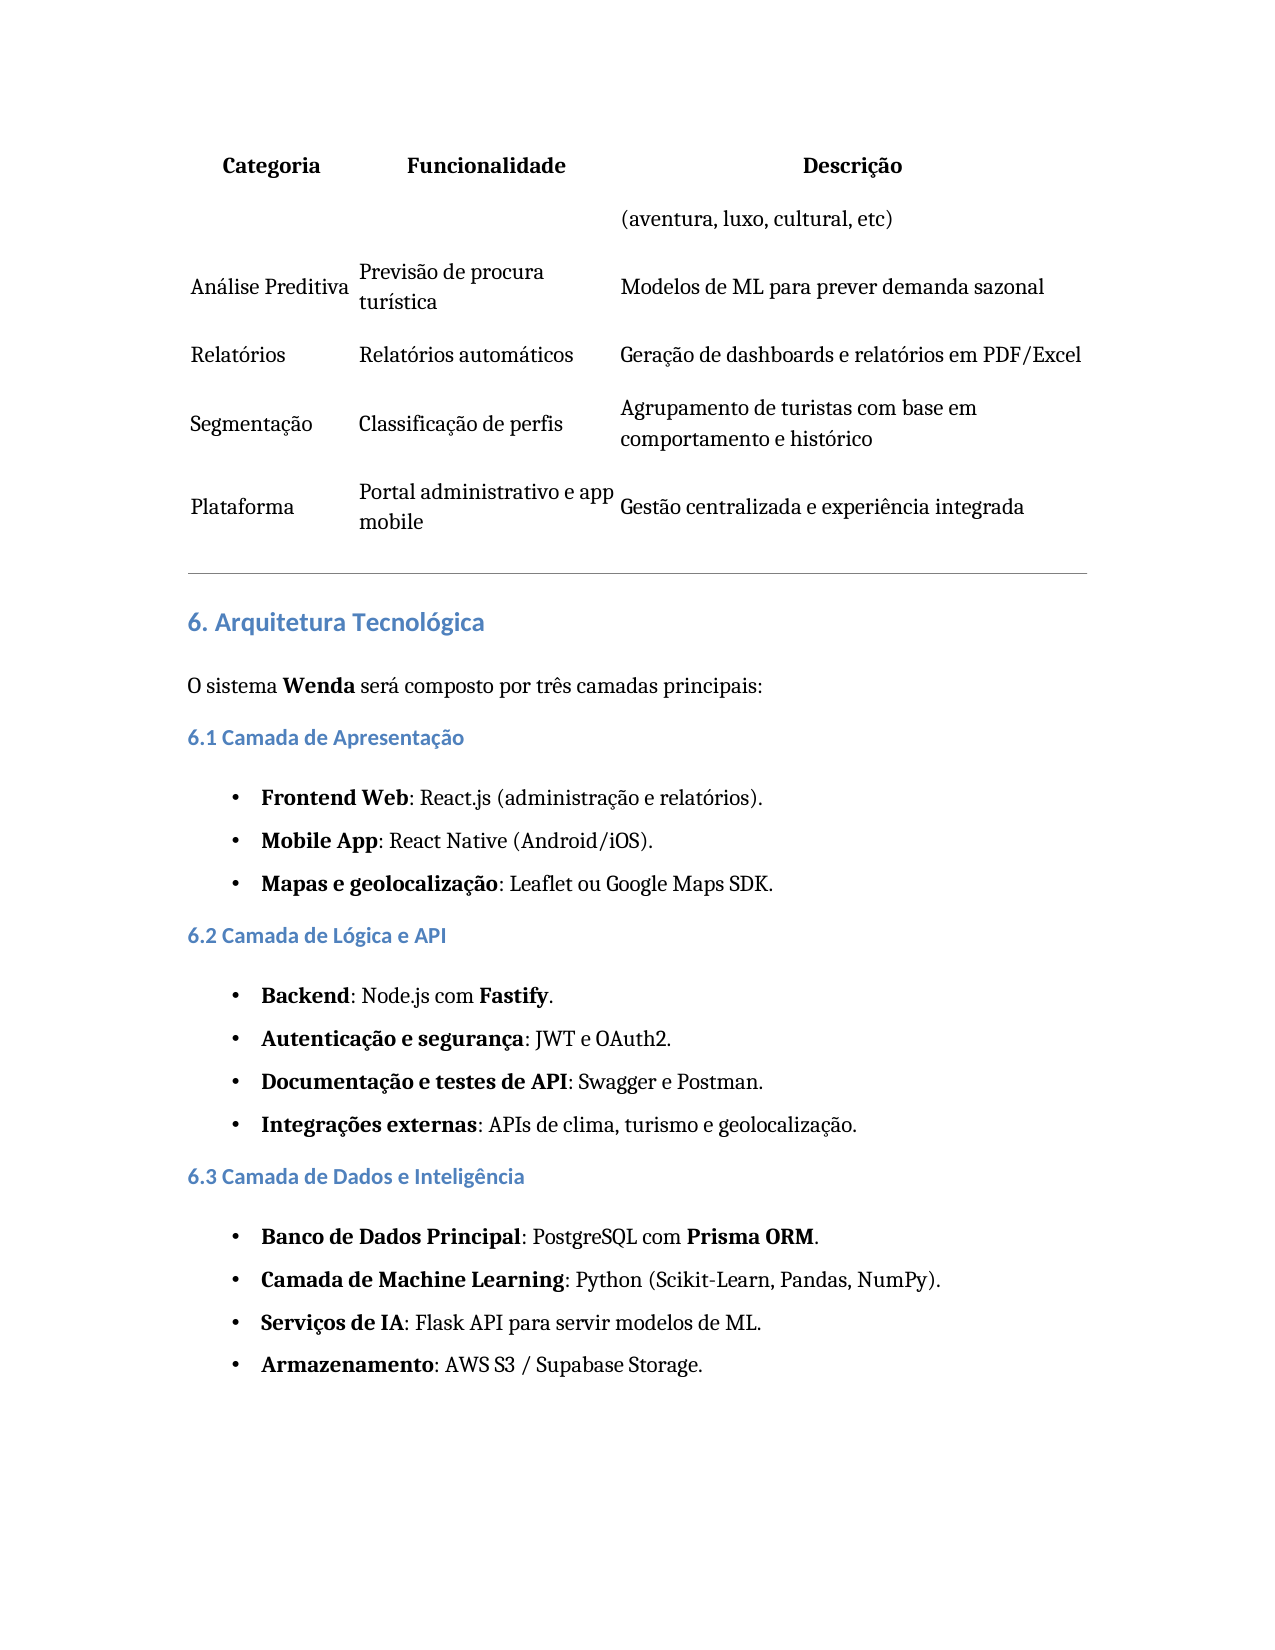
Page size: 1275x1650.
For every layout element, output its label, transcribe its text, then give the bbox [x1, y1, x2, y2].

list Mobile App: React Native (Android/iOS). [232, 828, 1087, 854]
list Mapas e geolocalização: Leaflet ou Google Maps SDK. [232, 871, 1087, 897]
subtitle 6.1 Camada de Apresentação [187, 723, 1087, 752]
table_cell Gestão centralizada e experiência integrada [618, 476, 1087, 559]
list Backend: Node.js com Fastify. [232, 983, 1087, 1010]
subtitle 6. Arquitetura Tecnológica [187, 605, 1087, 638]
list Integrações externas: APIs de clima, turismo e geolocalização. [232, 1111, 1087, 1138]
table_cell (aventura, luxo, cultural, etc) [618, 203, 1087, 256]
table_cell Segmentação [188, 392, 356, 476]
list Banco de Dados Principal: PostgreSQL com Prisma ORM. [232, 1224, 1087, 1251]
table_cell Plataforma [188, 476, 356, 559]
table_cell Modelos de ML para prever demanda sazonal [618, 256, 1087, 339]
table_cell Geração de dashboards e relatórios em PDF/Excel [618, 339, 1087, 392]
table_cell Relatórios [188, 339, 356, 392]
text O sistema Wenda será composto por três camadas principais: [187, 672, 1087, 699]
table_header Categoria [188, 150, 356, 203]
list Documentação e testes de API: Swagger e Postman. [232, 1069, 1087, 1095]
list Autenticação e segurança: JWT e OAuth2. [232, 1026, 1087, 1052]
table_header Descrição [618, 150, 1087, 203]
list Armazenamento: AWS S3 / Supabase Storage. [232, 1352, 1087, 1379]
subtitle 6.3 Camada de Dados e Inteligência [187, 1162, 1087, 1191]
table_cell [188, 203, 356, 256]
list Frontend Web: React.js (administração e relatórios). [232, 785, 1087, 812]
subtitle 6.2 Camada de Lógica e API [187, 922, 1087, 950]
list Camada de Machine Learning: Python (Scikit-Learn, Pandas, NumPy). [232, 1267, 1087, 1293]
table_header Funcionalidade [356, 150, 617, 203]
table_cell Portal administrativo e app mobile [356, 476, 617, 559]
table_cell [356, 203, 617, 256]
table_cell Análise Preditiva [188, 256, 356, 339]
list Serviços de IA: Flask API para servir modelos de ML. [232, 1309, 1087, 1336]
table_cell Relatórios automáticos [356, 339, 617, 392]
table_cell Classificação de perfis [356, 392, 617, 476]
table_cell Previsão de procura turística [356, 256, 617, 339]
table_cell Agrupamento de turistas com base em comportamento e histórico [618, 392, 1087, 476]
